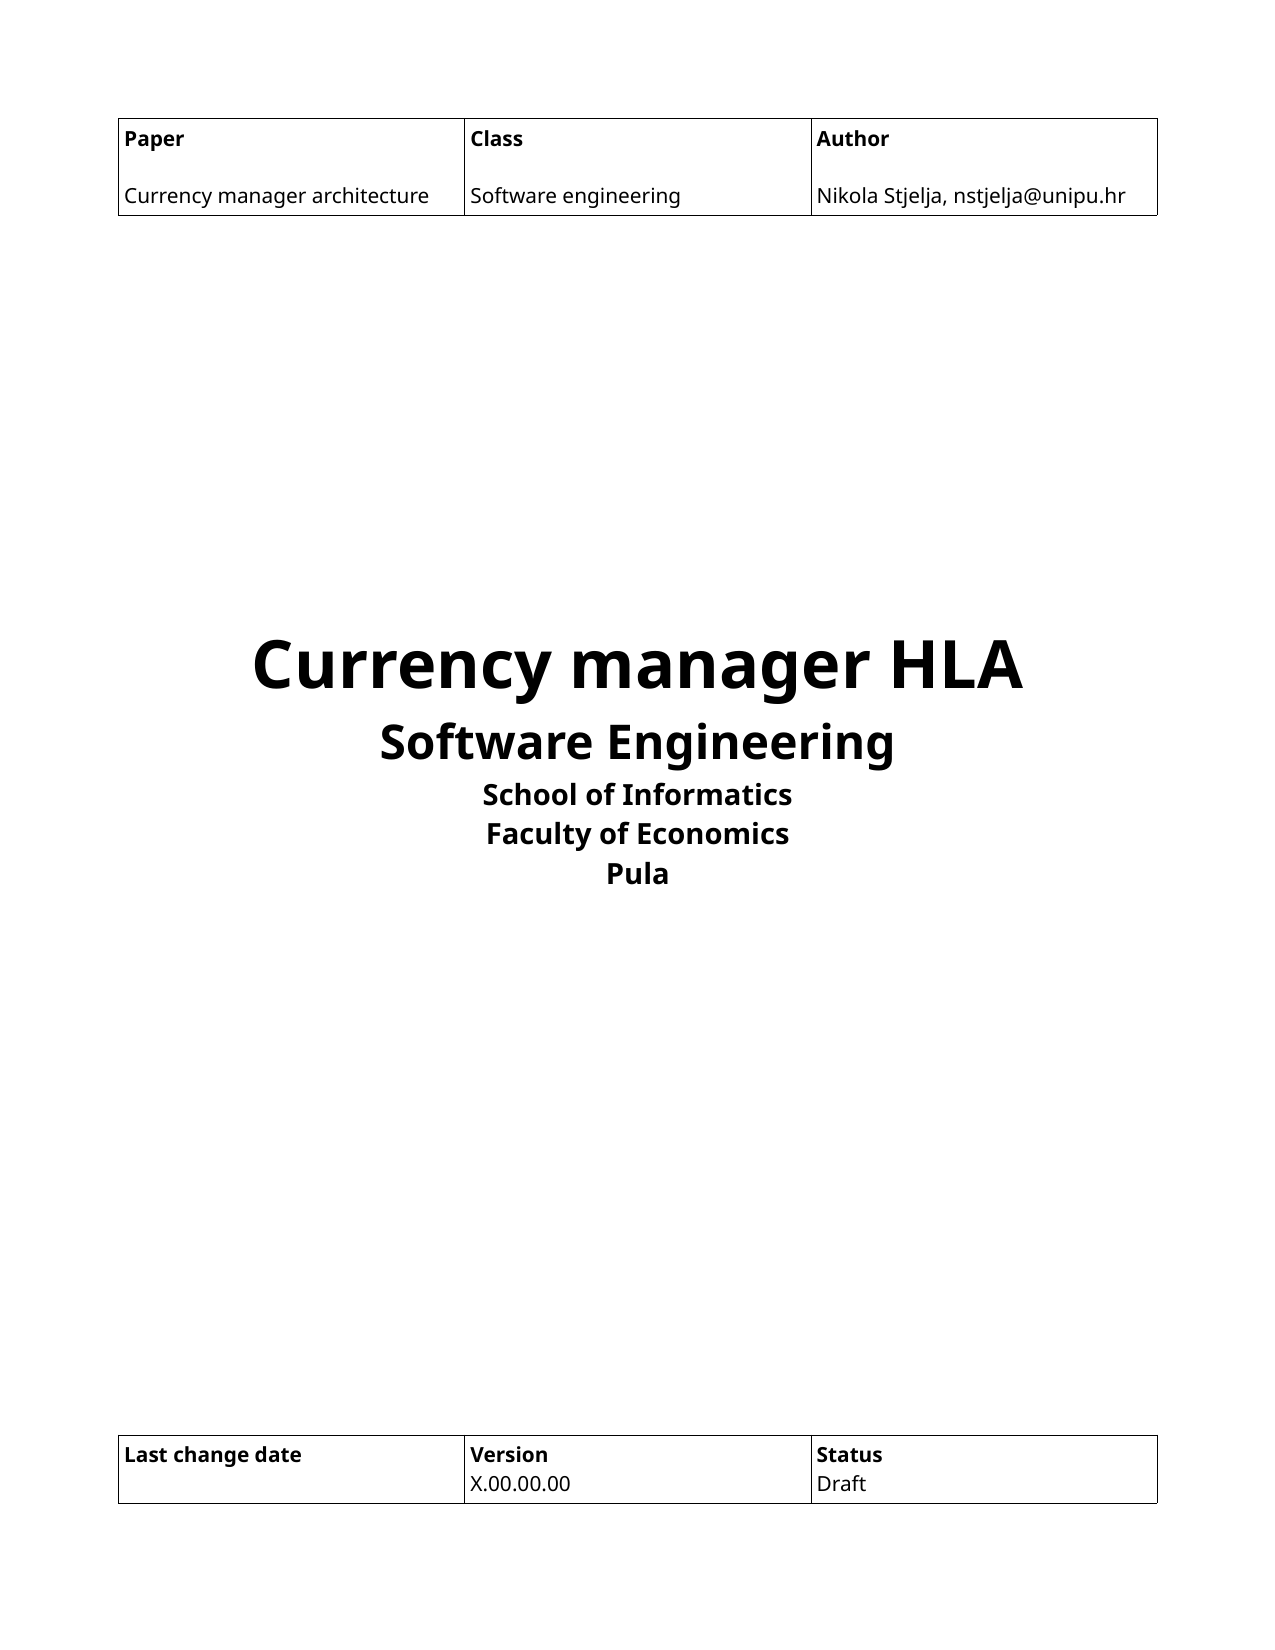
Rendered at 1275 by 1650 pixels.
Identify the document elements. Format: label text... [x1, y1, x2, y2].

text Pula [118, 853, 1157, 893]
text Software Engineering [118, 708, 1157, 774]
text School of Informatics [118, 774, 1157, 813]
text Faculty of Economics [118, 813, 1157, 853]
text Currency manager HLA [118, 618, 1157, 708]
